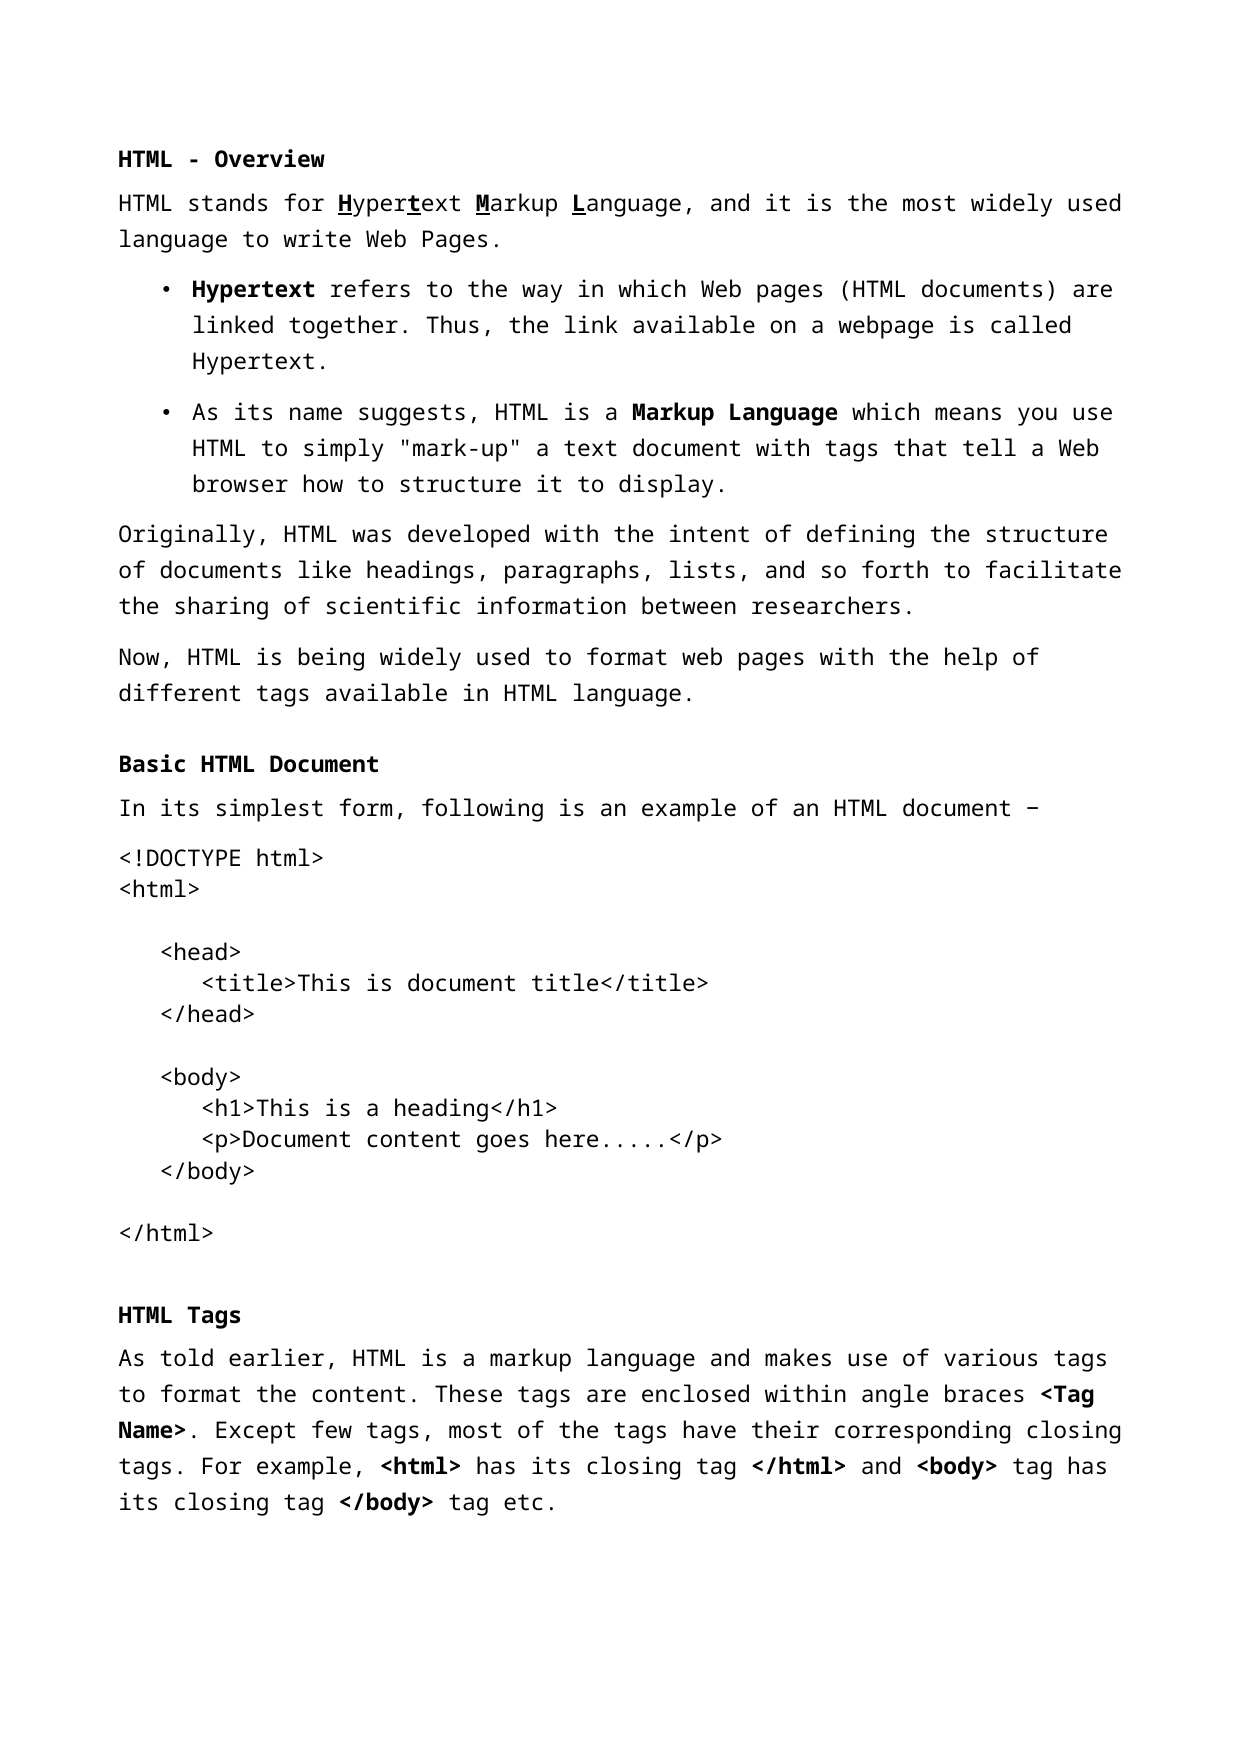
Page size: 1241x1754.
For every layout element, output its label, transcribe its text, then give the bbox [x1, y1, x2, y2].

list Hypertext refers to the way in which Web pages (HTML documents) are linked together. Thus, the link available on a webpage is called Hypertext. [162, 273, 1122, 376]
text In its simplest form, following is an example of an HTML document − [118, 792, 1122, 823]
subtitle HTML - Overview [118, 143, 1122, 174]
text <body> [118, 1061, 1122, 1092]
text </head> [118, 998, 1122, 1029]
text <title>This is document title</title> [118, 967, 1122, 998]
text </body> [118, 1154, 1122, 1186]
subtitle HTML Tags [118, 1299, 1122, 1330]
text </html> [118, 1217, 1122, 1248]
list As its name suggests, HTML is a Markup Language which means you use HTML to simply "mark-up" a text document with tags that tell a Web browser how to structure it to display. [162, 396, 1122, 499]
text HTML stands for Hypertext Markup Language, and it is the most widely used language to write Web Pages. [118, 187, 1122, 254]
text Originally, HTML was developed with the intent of defining the structure of documents like headings, paragraphs, lists, and so forth to facilitate the sharing of scientific information between researchers. [118, 518, 1122, 621]
text <p>Document content goes here.....</p> [118, 1123, 1122, 1154]
text As told earlier, HTML is a markup language and makes use of various tags to format the content. These tags are enclosed within angle braces <Tag Name>. Except few tags, most of the tags have their corresponding closing tags. For example, <html> has its closing tag </html> and <body> tag has its closing tag </body> tag etc. [118, 1342, 1122, 1517]
text <head> [118, 936, 1122, 967]
text <h1>This is a heading</h1> [118, 1092, 1122, 1123]
text <html> [118, 873, 1122, 904]
text <!DOCTYPE html> [118, 842, 1122, 873]
text Now, HTML is being widely used to format web pages with the help of different tags available in HTML language. [118, 641, 1122, 708]
subtitle Basic HTML Document [118, 748, 1122, 779]
